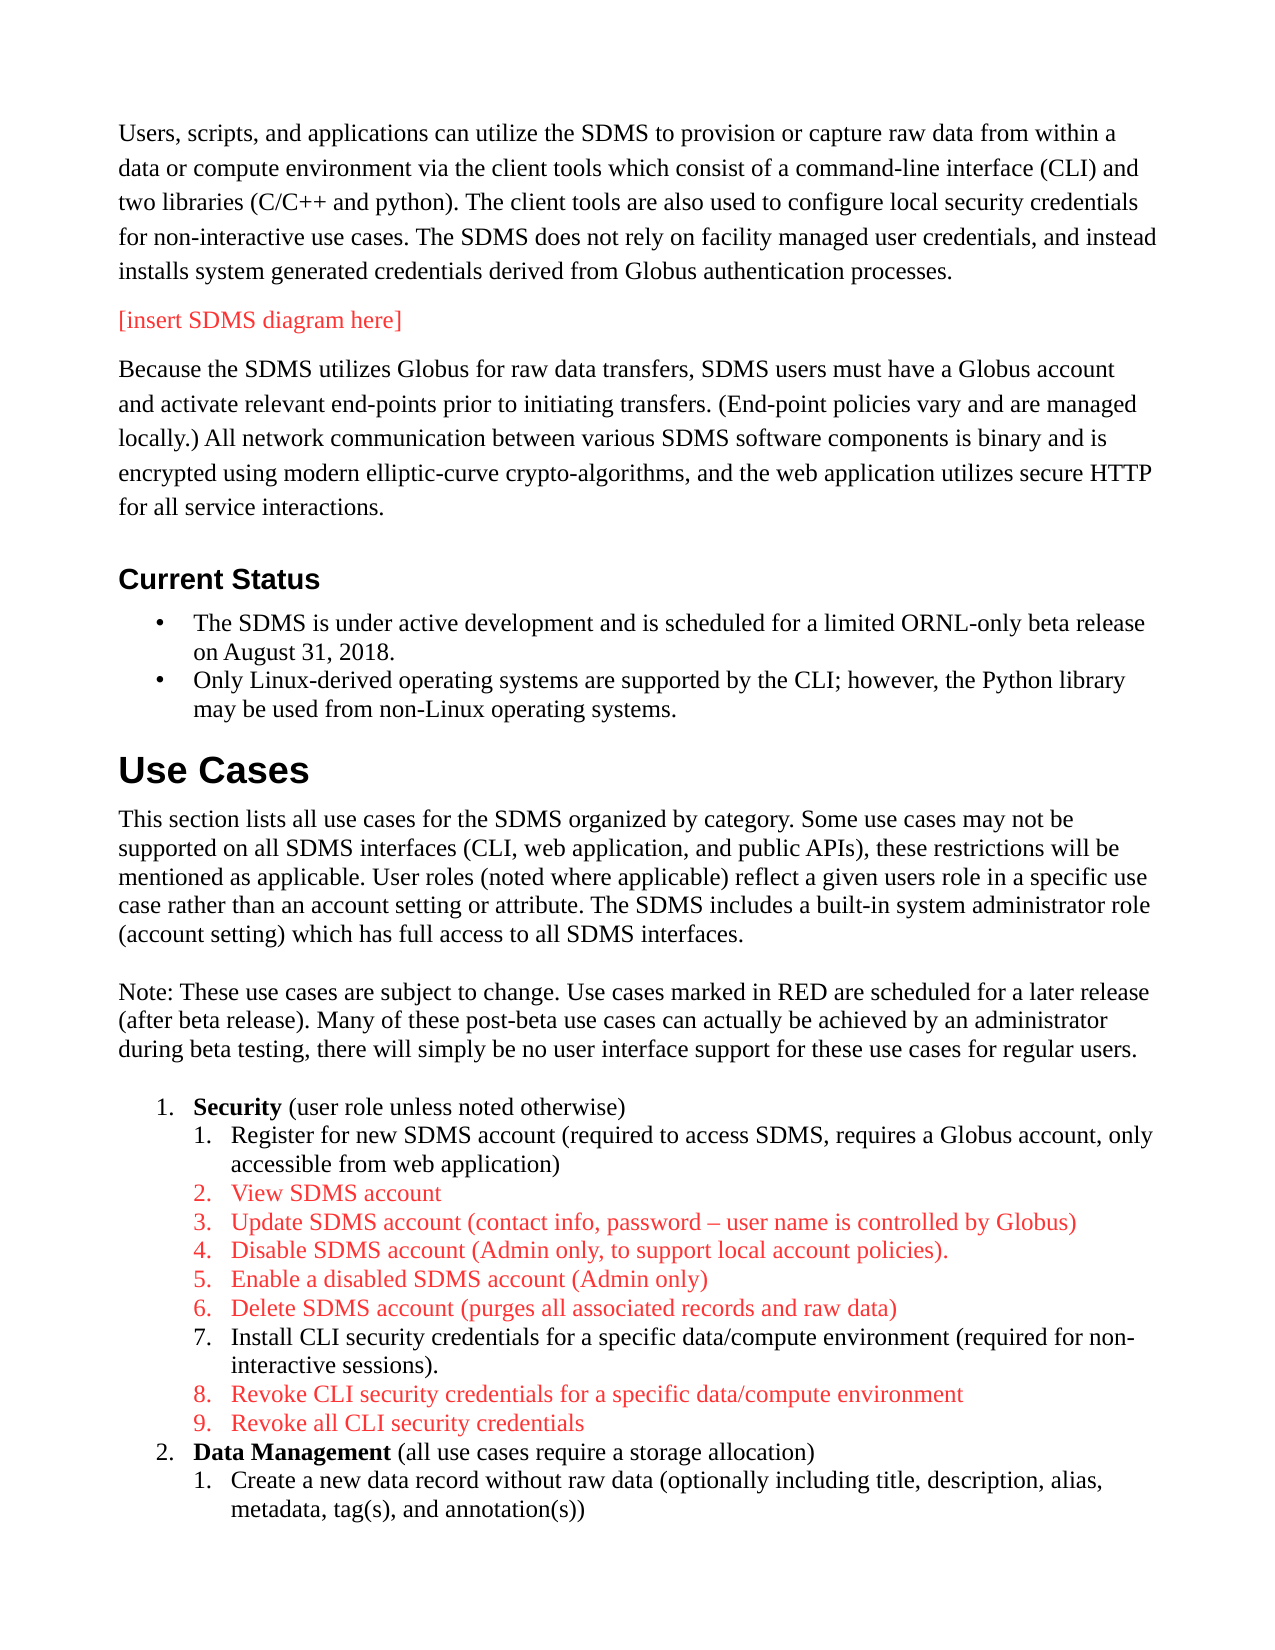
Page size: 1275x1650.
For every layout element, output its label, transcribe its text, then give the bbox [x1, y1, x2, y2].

list Security (user role unless noted otherwise) [156, 1092, 1157, 1120]
text Because the SDMS utilizes Globus for raw data transfers, SDMS users must have a Globus account and activate relevant end-points prior to initiating transfers. (End-point policies vary and are managed locally.) All network communication between various SDMS software components is binary and is encrypted using modern elliptic-curve crypto-algorithms, and the web application utilizes secure HTTP for all service interactions. [118, 354, 1157, 521]
list Data Management (all use cases require a storage allocation) [156, 1437, 1157, 1465]
list Update SDMS account (contact info, password – user name is controlled by Globus) [193, 1207, 1157, 1235]
text This section lists all use cases for the SDMS organized by category. Some use cases may not be supported on all SDMS interfaces (CLI, web application, and public APIs), these restrictions will be mentioned as applicable. User roles (noted where applicable) reflect a given users role in a specific use case rather than an account setting or attribute. The SDMS includes a built-in system administrator role (account setting) which has full access to all SDMS interfaces. [118, 804, 1157, 948]
list The SDMS is under active development and is scheduled for a limited ORNL-only beta release on August 31, 2018. [156, 608, 1157, 666]
subtitle Current Status [118, 562, 1157, 596]
list Revoke all CLI security credentials [193, 1408, 1157, 1437]
list Enable a disabled SDMS account (Admin only) [193, 1264, 1157, 1293]
list Delete SDMS account (purges all associated records and raw data) [193, 1293, 1157, 1322]
list Revoke CLI security credentials for a specific data/compute environment [193, 1379, 1157, 1408]
list Create a new data record without raw data (optionally including title, description, alias, metadata, tag(s), and annotation(s)) [193, 1465, 1157, 1523]
list Install CLI security credentials for a specific data/compute environment (required for non-interactive sessions). [193, 1322, 1157, 1379]
list Disable SDMS account (Admin only, to support local account policies). [193, 1235, 1157, 1264]
text [insert SDMS diagram here] [118, 305, 1157, 334]
text Users, scripts, and applications can utilize the SDMS to provision or capture raw data from within a data or compute environment via the client tools which consist of a command-line interface (CLI) and two libraries (C/C++ and python). The client tools are also used to configure local security credentials for non-interactive use cases. The SDMS does not rely on facility managed user credentials, and instead installs system generated credentials derived from Globus authentication processes. [118, 118, 1157, 285]
list View SDMS account [193, 1178, 1157, 1207]
subtitle Use Cases [118, 748, 1157, 792]
list Register for new SDMS account (required to access SDMS, requires a Globus account, only accessible from web application) [193, 1120, 1157, 1178]
list Only Linux-derived operating systems are supported by the CLI; however, the Python library may be used from non-Linux operating systems. [156, 666, 1157, 723]
text Note: These use cases are subject to change. Use cases marked in RED are scheduled for a later release (after beta release). Many of these post-beta use cases can actually be achieved by an administrator during beta testing, there will simply be no user interface support for these use cases for regular users. [118, 977, 1157, 1063]
